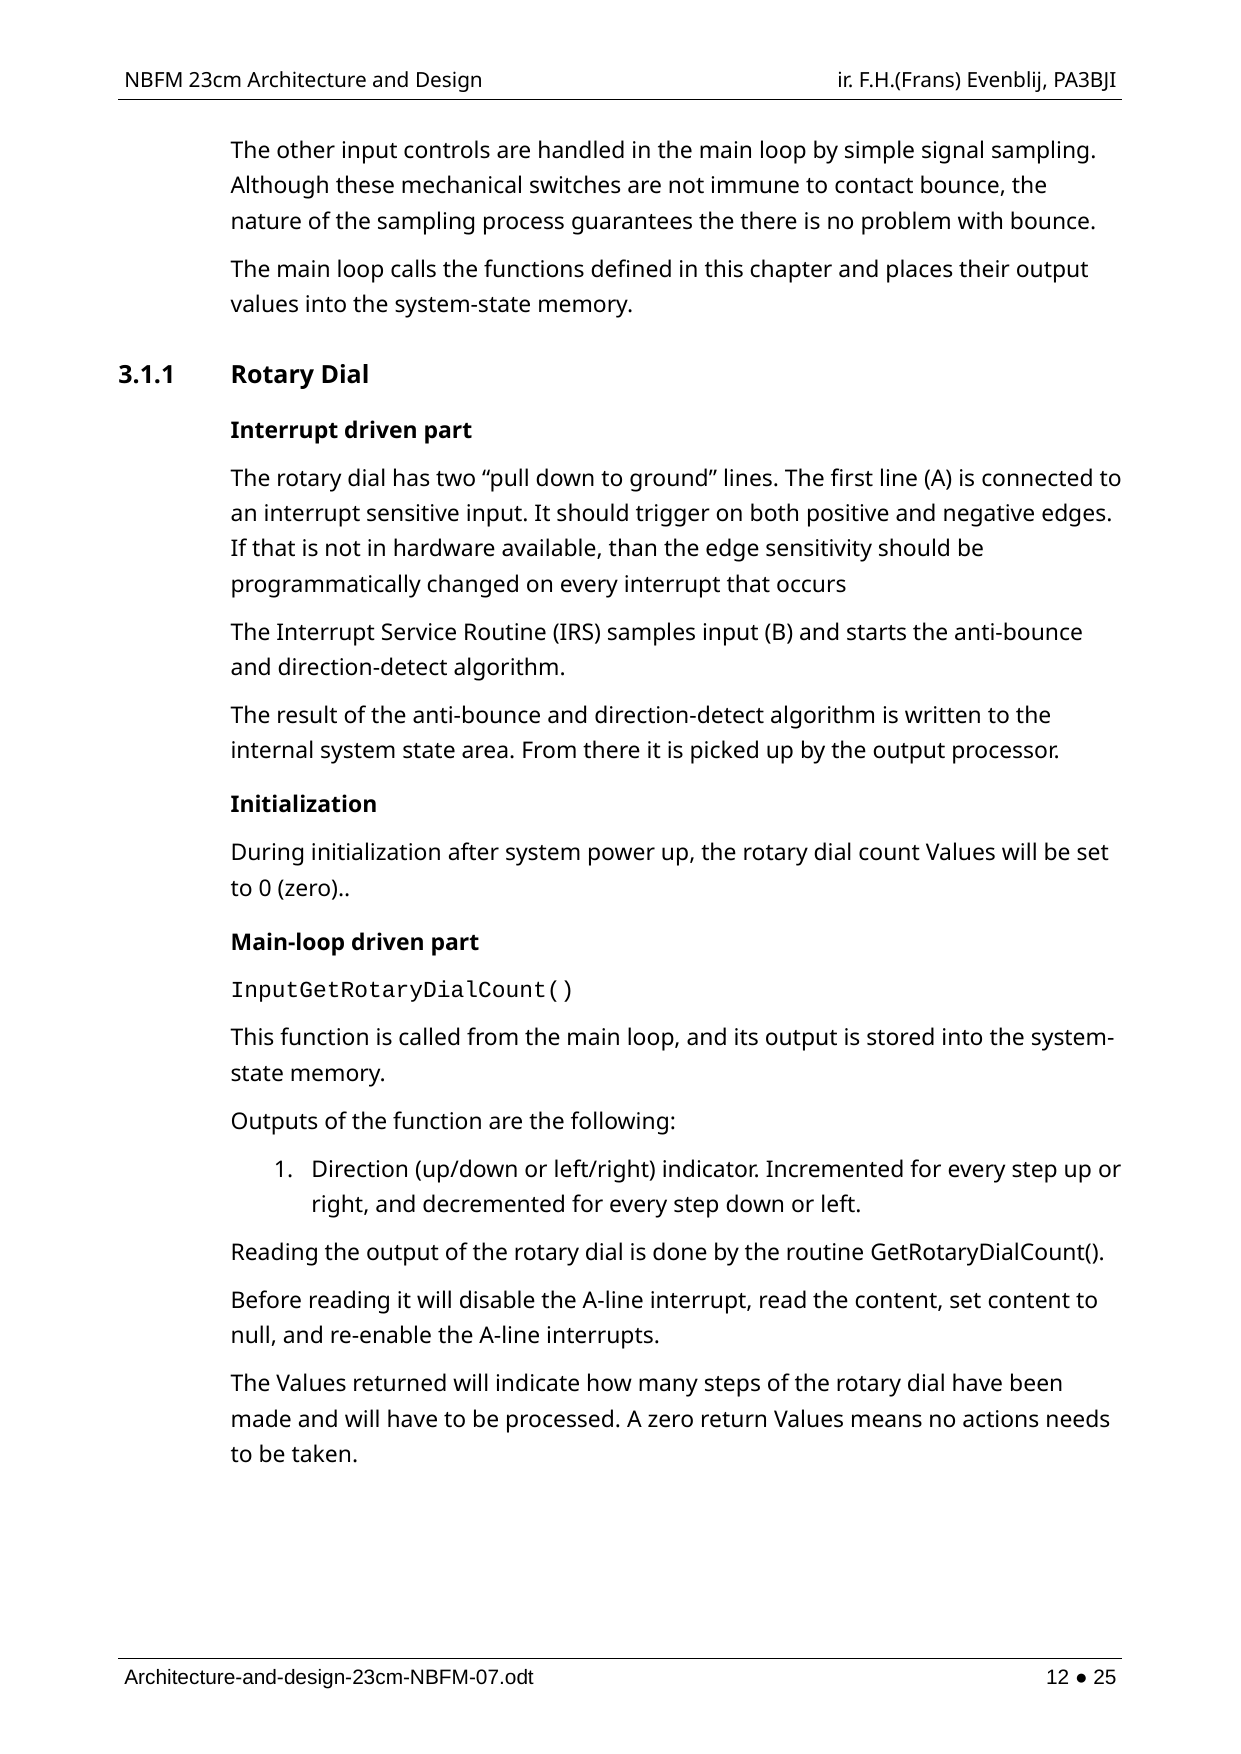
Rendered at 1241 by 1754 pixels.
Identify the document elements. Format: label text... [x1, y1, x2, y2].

subtitle Before reading it will disable the A-line interrupt, read the content, set content to null, and re-enable the A-line interrupts. [230, 1280, 1122, 1351]
subtitle The other input controls are handled in the main loop by simple signal sampling. Although these mechanical switches are not immune to contact bounce, the nature of the sampling process guarantees the there is no problem with bounce. [230, 130, 1122, 236]
subtitle The rotary dial has two “pull down to ground” lines. The first line (A) is connected to an interrupt sensitive input. It should trigger on both positive and negative edges. If that is not in hardware available, than the edge sensitivity should be programmatically changed on every interrupt that occurs [230, 457, 1122, 599]
text Initialization [230, 784, 1122, 819]
subtitle The result of the anti-bounce and direction-detect algorithm is written to the internal system state area. From there it is picked up by the output processor. [230, 695, 1122, 766]
text Main-loop driven part [230, 921, 1122, 957]
subtitle Direction (up/down or left/right) indicator. Incremented for every step up or right, and decremented for every step down or left. [274, 1148, 1122, 1219]
subtitle The main loop calls the functions defined in this chapter and places their output values into the system-state memory. [230, 249, 1122, 319]
subtitle InputGetRotaryDialCount() [230, 969, 1122, 1005]
subtitle Outputs of the function are the following: [230, 1101, 1122, 1136]
subtitle During initialization after system power up, the rotary dial count Values will be set to 0 (zero).. [230, 832, 1122, 903]
subtitle Rotary Dial [118, 357, 1122, 391]
text Interrupt driven part [230, 409, 1122, 445]
subtitle Reading the output of the rotary dial is done by the routine GetRotaryDialCount(). [230, 1232, 1122, 1267]
text This function is called from the main loop, and its output is stored into the system-state memory. [230, 1017, 1122, 1088]
subtitle The Values returned will indicate how many steps of the rotary dial have been made and will have to be processed. A zero return Values means no actions needs to be taken. [230, 1363, 1122, 1469]
subtitle The Interrupt Service Routine (IRS) samples input (B) and starts the anti-bounce and direction-detect algorithm. [230, 612, 1122, 682]
